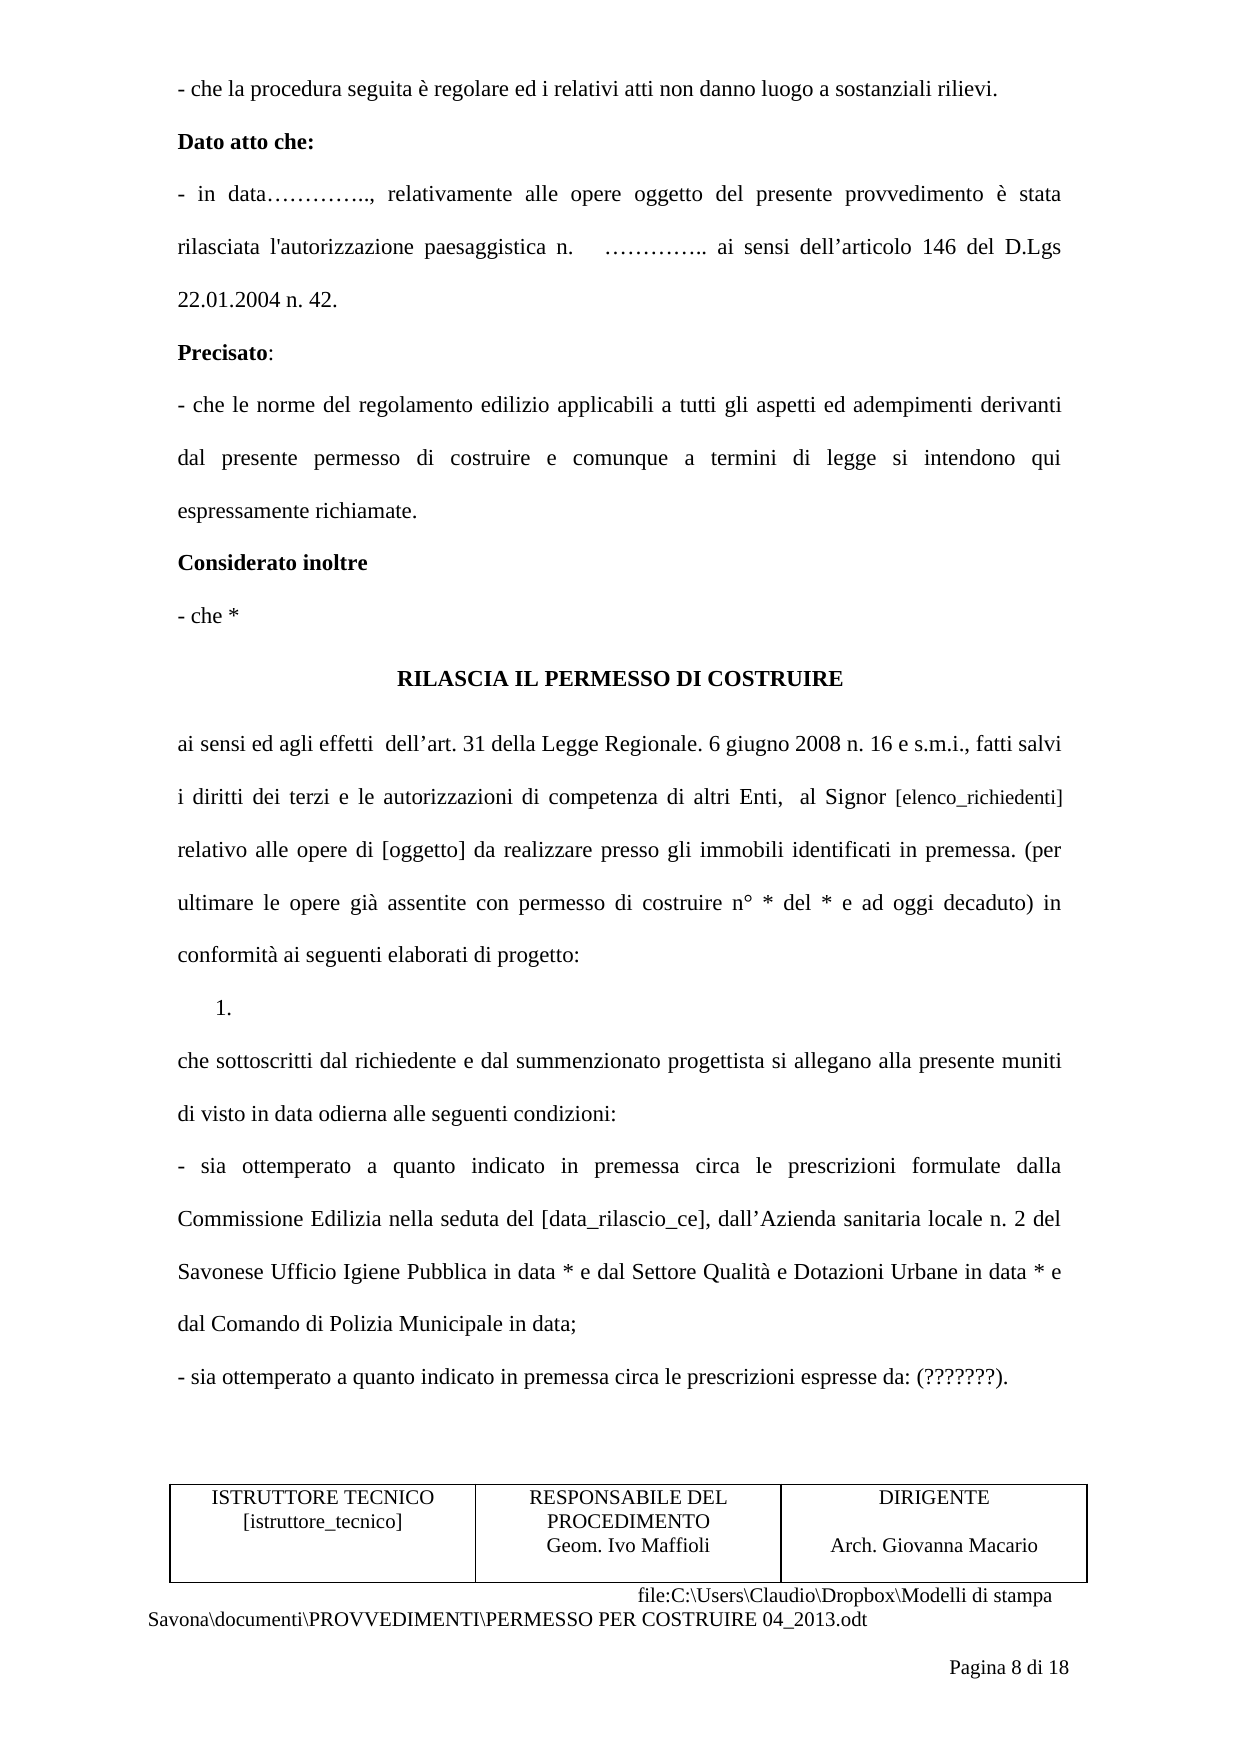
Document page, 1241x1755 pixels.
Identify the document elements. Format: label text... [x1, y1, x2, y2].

text - in data………….., relativamente alle opere oggetto del presente provvedimento è stata rilasciata l'autorizzazione paesaggistica n. ………….. ai sensi dell’articolo 146 del D.Lgs 22.01.2004 n. 42. [177, 180, 1063, 312]
text Dato atto che: [148, 128, 1063, 154]
text - sia ottemperato a quanto indicato in premessa circa le prescrizioni formulate dalla Commissione Edilizia nella seduta del [data_rilascio_ce], dall’Azienda sanitaria locale n. 2 del Savonese Ufficio Igiene Pubblica in data * e dal Settore Qualità e Dotazioni Urbane in data * e dal Comando di Polizia Municipale in data; [177, 1152, 1063, 1337]
text Considerato inoltre [177, 549, 1063, 576]
text - che * [177, 602, 1063, 628]
text che sottoscritti dal richiedente e dal summenzionato progettista si allegano alla presente muniti di visto in data odierna alle seguenti condizioni: [177, 1047, 1063, 1126]
text - che la procedura seguita è regolare ed i relativi atti non danno luogo a sostanziali rilievi. [177, 75, 1063, 101]
text RILASCIA IL PERMESSO DI COSTRUIRE [177, 665, 1063, 692]
text ai sensi ed agli effetti dell’art. 31 della Legge Regionale. 6 giugno 2008 n. 16 e s.m.i., fatti salvi i diritti dei terzi e le autorizzazioni di competenza di altri Enti, al Signor [elenco_richiedenti] relativo alle opere di [oggetto] da realizzare presso gli immobili identificati in premessa. (per ultimare le opere già assentite con permesso di costruire n° * del * e ad oggi decaduto) in conformità ai seguenti elaborati di progetto: [177, 728, 1063, 968]
text Precisato: [177, 338, 1063, 365]
text - che le norme del regolamento edilizio applicabili a tutti gli aspetti ed adempimenti derivanti dal presente permesso di costruire e comunque a termini di legge si intendono qui espressamente richiamate. [177, 391, 1063, 523]
text - sia ottemperato a quanto indicato in premessa circa le prescrizioni espresse da: (???????). [177, 1363, 1063, 1389]
